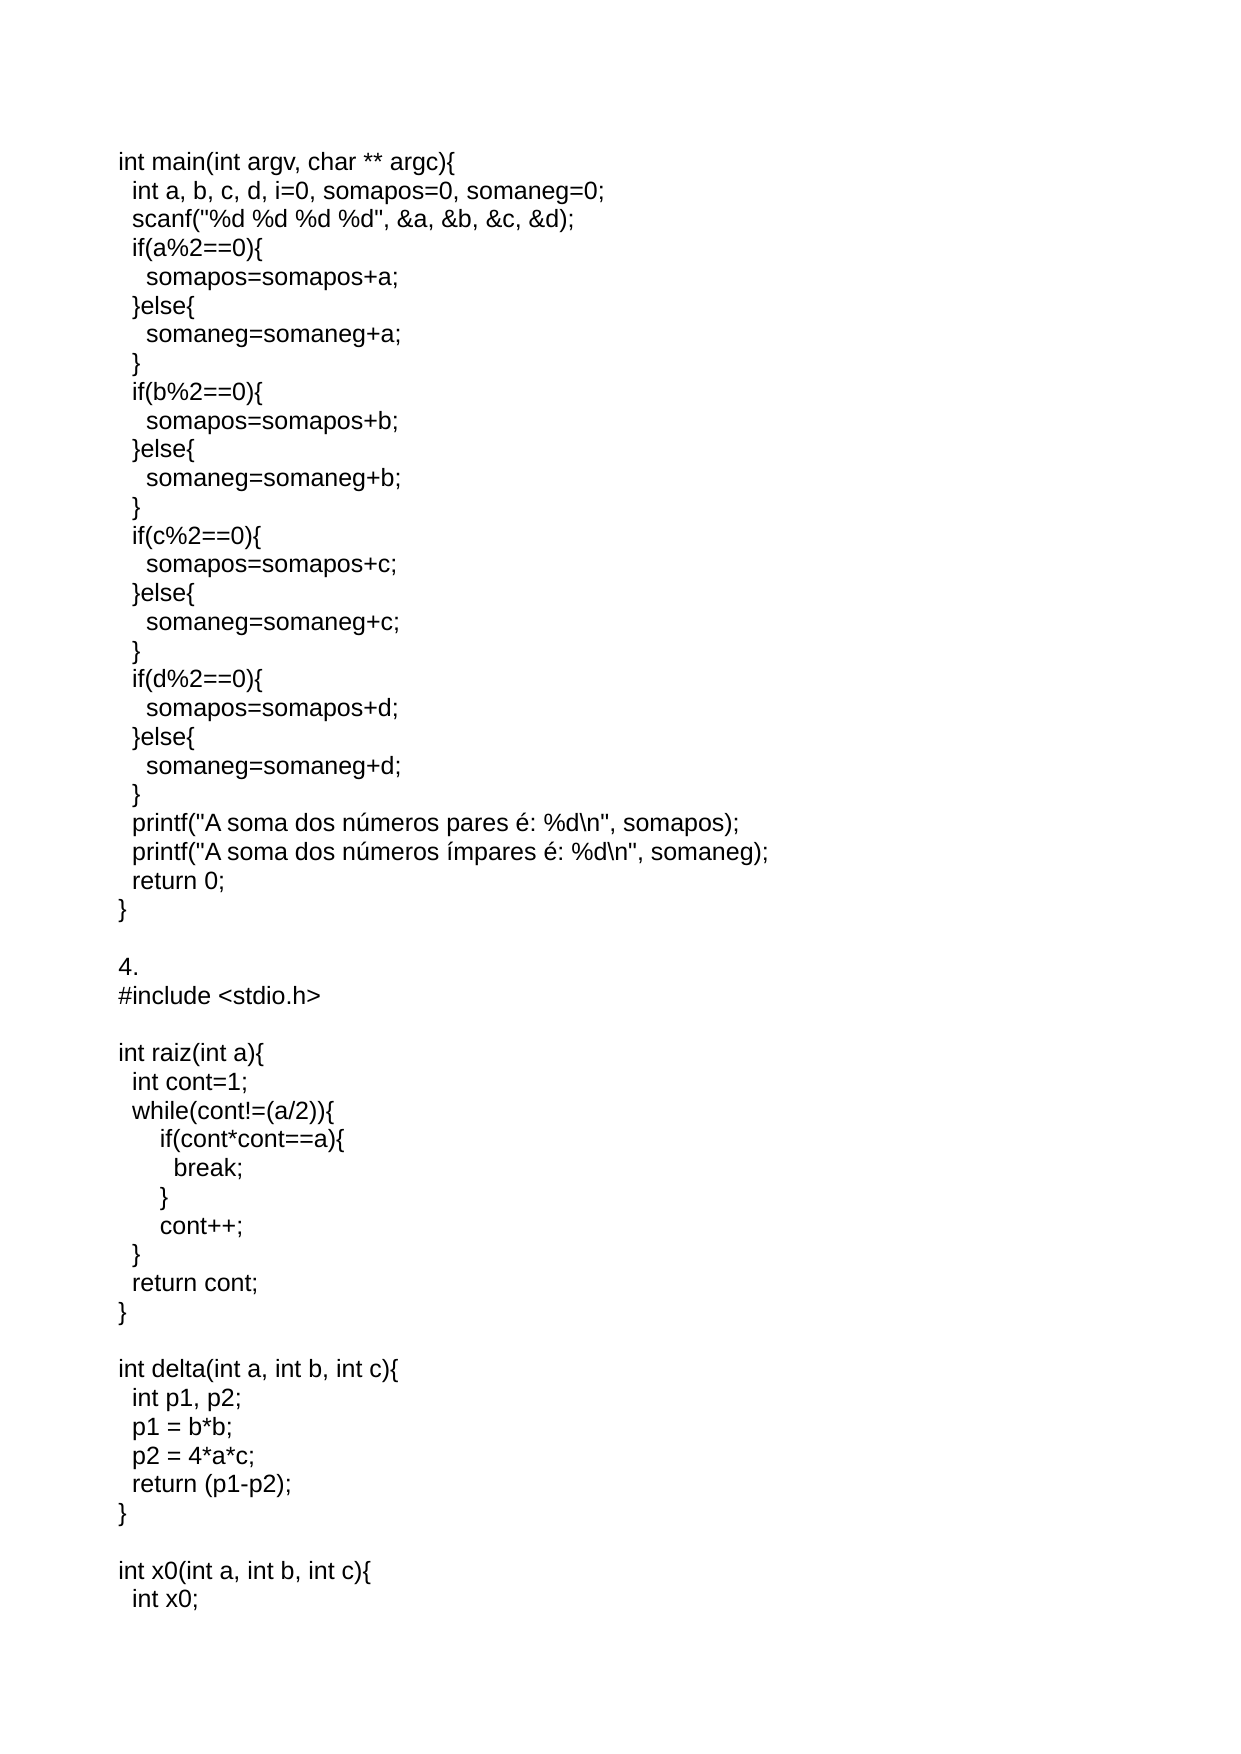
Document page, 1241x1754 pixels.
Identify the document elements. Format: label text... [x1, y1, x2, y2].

text if(d%2==0){ [118, 664, 1122, 693]
text int raiz(int a){ [118, 1038, 1122, 1067]
text somapos=somapos+a; [118, 262, 1122, 291]
text }else{ [118, 434, 1122, 463]
text if(c%2==0){ [118, 521, 1122, 549]
text return (p1-p2); [118, 1469, 1122, 1498]
text }else{ [118, 722, 1122, 751]
text } [118, 1239, 1122, 1268]
text somaneg=somaneg+c; [118, 607, 1122, 636]
text int delta(int a, int b, int c){ [118, 1354, 1122, 1383]
text printf("A soma dos números pares é: %d\n", somapos); [118, 808, 1122, 837]
text int x0; [118, 1584, 1122, 1613]
text }else{ [118, 578, 1122, 607]
text } [118, 894, 1122, 923]
text cont++; [118, 1211, 1122, 1239]
text p1 = b*b; [118, 1412, 1122, 1441]
text int cont=1; [118, 1067, 1122, 1096]
text somapos=somapos+c; [118, 549, 1122, 578]
text 4. [118, 952, 1122, 981]
text } [118, 1498, 1122, 1527]
text somaneg=somaneg+a; [118, 319, 1122, 348]
text scanf("%d %d %d %d", &a, &b, &c, &d); [118, 204, 1122, 233]
text } [118, 1182, 1122, 1211]
text } [118, 779, 1122, 808]
text printf("A soma dos números ímpares é: %d\n", somaneg); [118, 837, 1122, 866]
text } [118, 348, 1122, 377]
text return 0; [118, 866, 1122, 894]
text }else{ [118, 291, 1122, 319]
text int main(int argv, char ** argc){ [118, 147, 1122, 176]
text if(cont*cont==a){ [118, 1124, 1122, 1153]
text } [118, 636, 1122, 664]
text #include <stdio.h> [118, 981, 1122, 1009]
text return cont; [118, 1268, 1122, 1297]
text } [118, 492, 1122, 521]
text somaneg=somaneg+b; [118, 463, 1122, 492]
text } [118, 1297, 1122, 1326]
text break; [118, 1153, 1122, 1182]
text int x0(int a, int b, int c){ [118, 1556, 1122, 1584]
text somapos=somapos+d; [118, 693, 1122, 722]
text while(cont!=(a/2)){ [118, 1096, 1122, 1124]
text if(b%2==0){ [118, 377, 1122, 406]
text somapos=somapos+b; [118, 406, 1122, 434]
text int p1, p2; [118, 1383, 1122, 1412]
text int a, b, c, d, i=0, somapos=0, somaneg=0; [118, 176, 1122, 204]
text somaneg=somaneg+d; [118, 751, 1122, 779]
text p2 = 4*a*c; [118, 1441, 1122, 1469]
text if(a%2==0){ [118, 233, 1122, 262]
